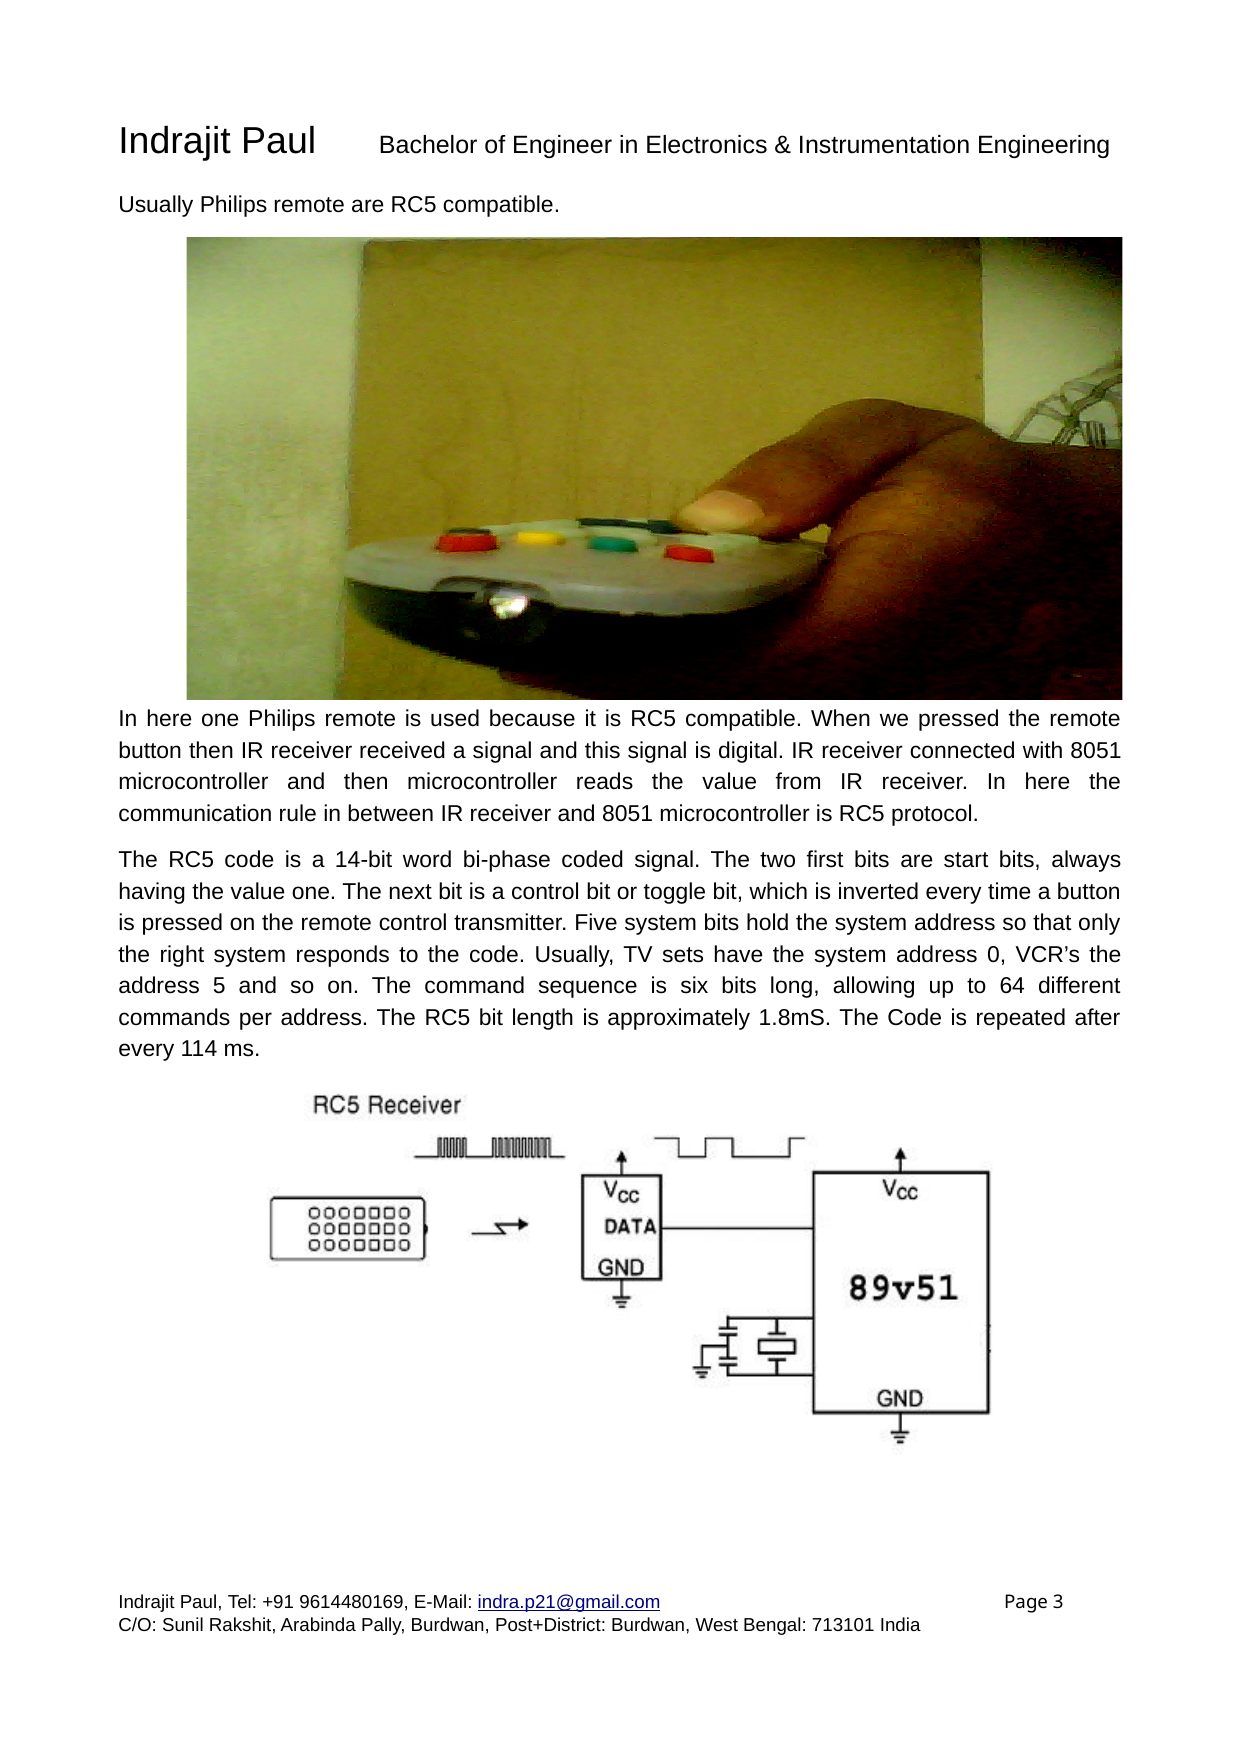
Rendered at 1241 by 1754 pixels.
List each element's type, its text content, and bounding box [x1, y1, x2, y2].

text The RC5 code is a 14-bit word bi-phase coded signal. The two first bits are start bits, always having the value one. The next bit is a control bit or toggle bit, which is inverted every time a button is pressed on the remote control transmitter. Five system bits hold the system address so that only the right system responds to the code. Usually, TV sets have the system address 0, VCR’s the address 5 and so on. The command sequence is six bits long, allowing up to 64 different commands per address. The RC5 bit length is approximately 1.8mS. The Code is repeated after every 114 ms. [118, 846, 1122, 1062]
picture [217, 1081, 1024, 1497]
text In here one Philips remote is used because it is RC5 compatible. When we pressed the remote button then IR receiver received a signal and this signal is digital. IR receiver connected with 8051 microcontroller and then microcontroller reads the value from IR receiver. In here the communication rule in between IR receiver and 8051 microcontroller is RC5 protocol. [118, 237, 1122, 826]
text Usually Philips remote are RC5 compatible. [118, 191, 1122, 218]
picture [186, 237, 1123, 700]
